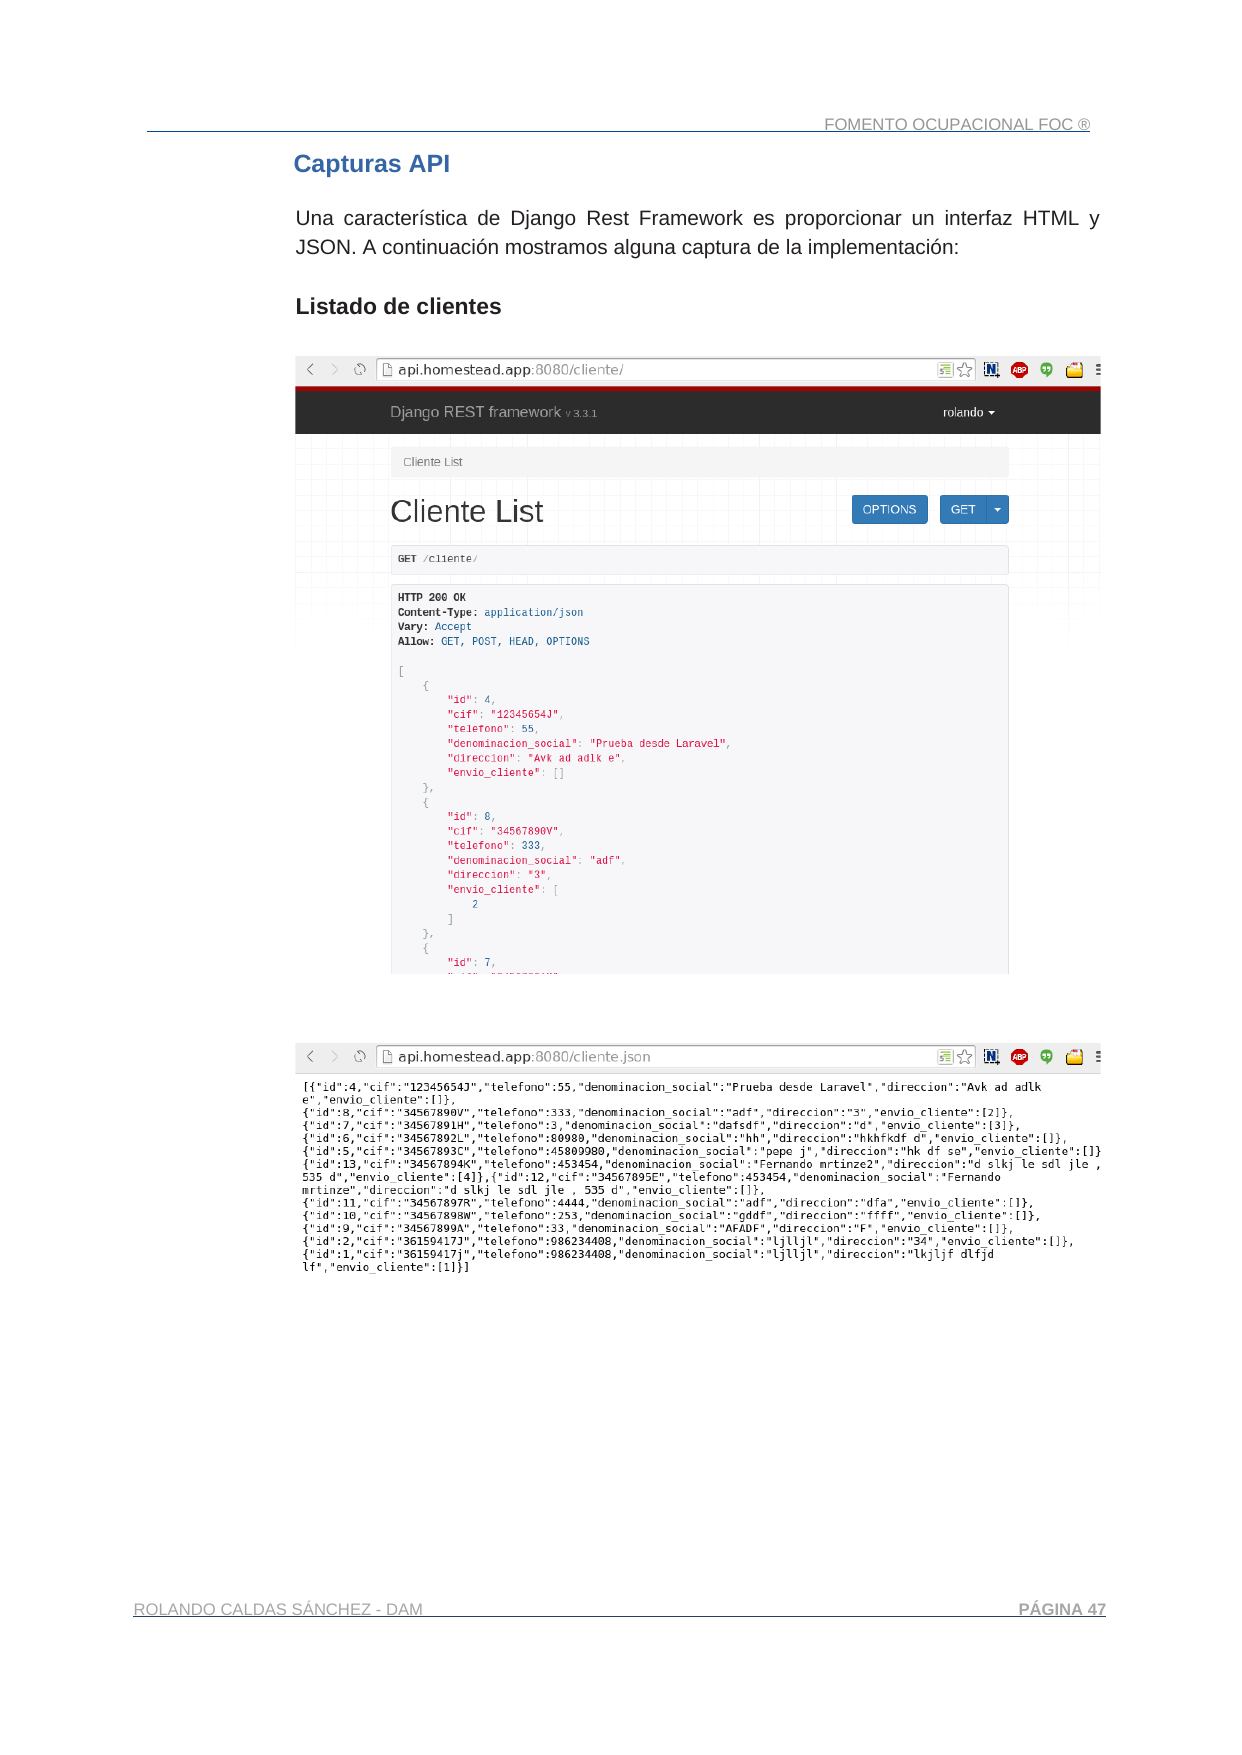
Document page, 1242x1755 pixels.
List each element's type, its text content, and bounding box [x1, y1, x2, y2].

text Una característica de Django Rest Framework es proporcionar un interfaz HTML y JSON. A continuación mostramos alguna captura de la implementación: [295, 206, 1101, 259]
picture [295, 1043, 1101, 1289]
text Listado de clientes [295, 293, 1101, 319]
text Capturas API [218, 149, 1109, 177]
picture [295, 356, 1101, 974]
